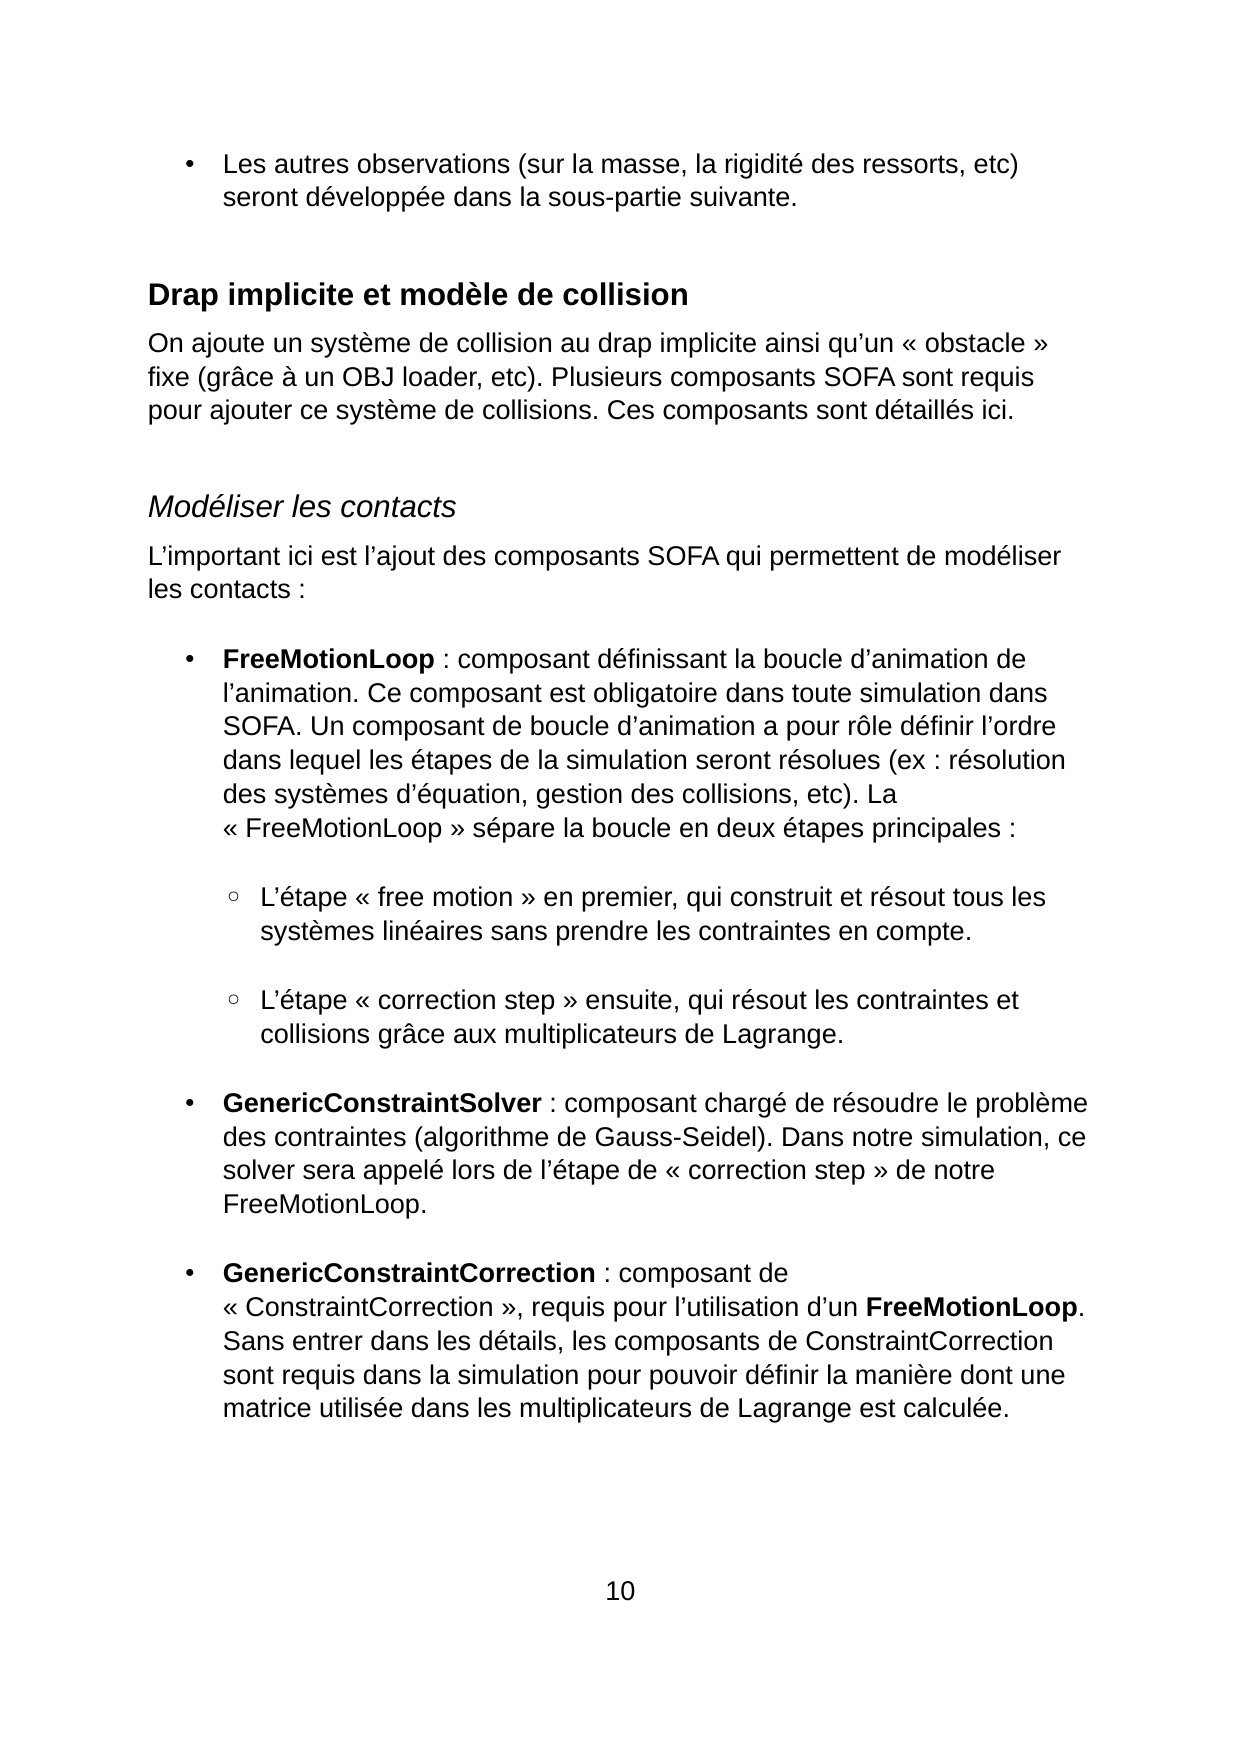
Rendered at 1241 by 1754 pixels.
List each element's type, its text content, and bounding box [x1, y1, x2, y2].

list L’étape « free motion » en premier, qui construit et résout tous les systèmes linéaires sans prendre les contraintes en compte. [223, 881, 1093, 946]
text L’important ici est l’ajout des composants SOFA qui permettent de modéliser les contacts : [148, 540, 1093, 605]
list L’étape « correction step » ensuite, qui résout les contraintes et collisions grâce aux multiplicateurs de Lagrange. [223, 984, 1093, 1049]
text On ajoute un système de collision au drap implicite ainsi qu’un « obstacle » fixe (grâce à un OBJ loader, etc). Plusieurs composants SOFA sont requis pour ajouter ce système de collisions. Ces composants sont détaillés ici. [148, 327, 1093, 426]
list GenericConstraintSolver : composant chargé de résoudre le problème des contraintes (algorithme de Gauss-Seidel). Dans notre simulation, ce solver sera appelé lors de l’étape de « correction step » de notre FreeMotionLoop. [185, 1087, 1093, 1219]
list GenericConstraintCorrection : composant de « ConstraintCorrection », requis pour l’utilisation d’un FreeMotionLoop. Sans entrer dans les détails, les composants de ConstraintCorrection sont requis dans la simulation pour pouvoir définir la manière dont une matrice utilisée dans les multiplicateurs de Lagrange est calculée. [185, 1257, 1093, 1424]
text Drap implicite et modèle de collision [148, 276, 1093, 312]
text Modéliser les contacts [148, 488, 1093, 524]
list Les autres observations (sur la masse, la rigidité des ressorts, etc) seront développée dans la sous-partie suivante. [185, 148, 1093, 213]
list FreeMotionLoop : composant définissant la boucle d’animation de l’animation. Ce composant est obligatoire dans toute simulation dans SOFA. Un composant de boucle d’animation a pour rôle définir l’ordre dans lequel les étapes de la simulation seront résolues (ex : résolution des systèmes d’équation, gestion des collisions, etc). La « FreeMotionLoop » sépare la boucle en deux étapes principales : [185, 643, 1093, 843]
